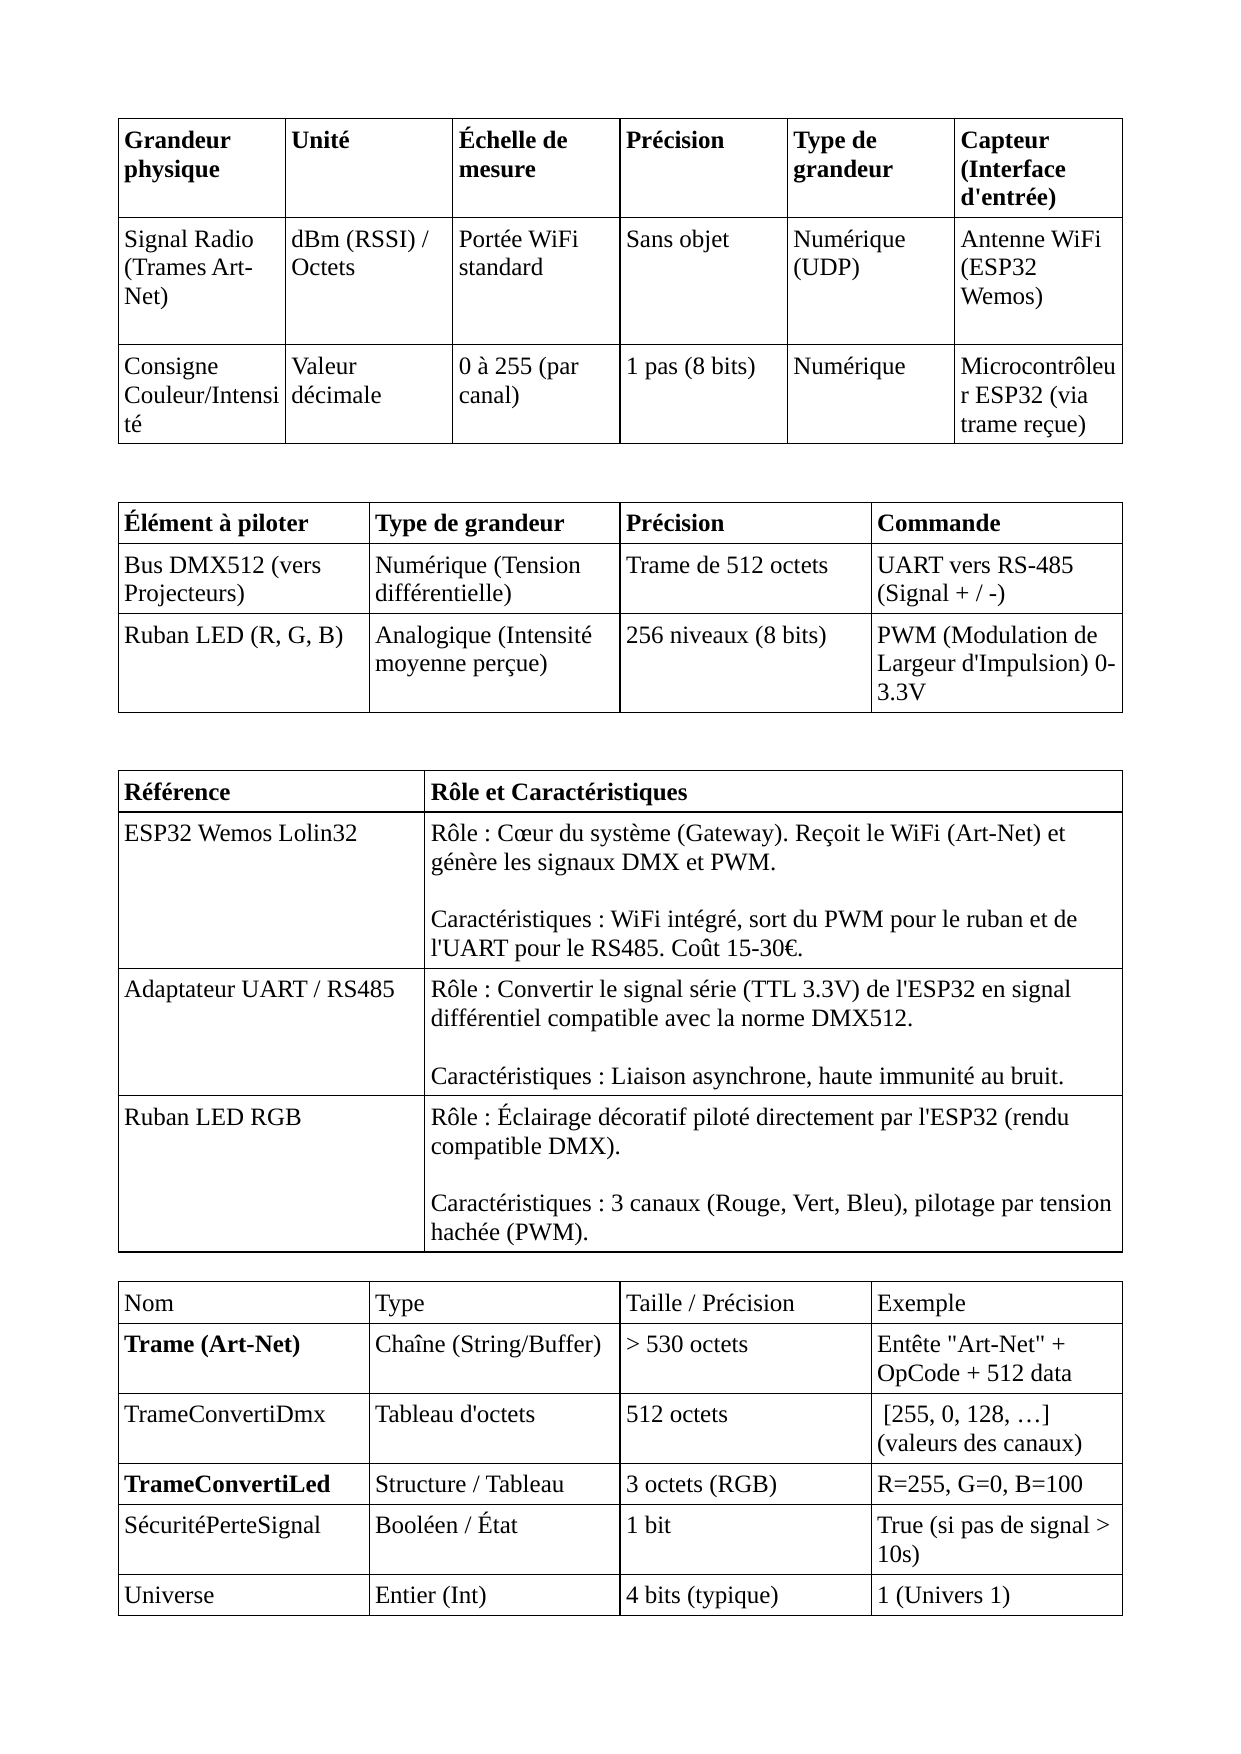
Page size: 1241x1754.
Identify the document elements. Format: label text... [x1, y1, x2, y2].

table_header Nom [119, 1282, 369, 1322]
table_header Type de grandeur [788, 119, 954, 217]
table_cell 1 pas (8 bits) [621, 345, 787, 443]
table_header Type [370, 1282, 619, 1322]
table_cell Antenne WiFi (ESP32 Wemos) [955, 218, 1122, 344]
table_cell Trame (Art-Net) [119, 1324, 369, 1392]
table_cell Sans objet [621, 218, 787, 344]
table_header Unité [286, 119, 452, 217]
table_header Échelle de mesure [453, 119, 619, 217]
table_cell Rôle : Éclairage décoratif piloté directement par l'ESP32 (rendu compatible DMX). Caractéristiques : 3 canaux (Rouge, Vert, Bleu), pilotage par tension hachée (PWM). [425, 1096, 1122, 1251]
table_header Exemple [872, 1282, 1122, 1322]
table_cell Trame de 512 octets [621, 544, 871, 613]
table_cell Numérique (UDP) [788, 218, 954, 344]
table_cell 512 octets [621, 1394, 871, 1462]
table_cell ESP32 Wemos Lolin32 [119, 813, 424, 968]
table_cell TrameConvertiDmx [119, 1394, 369, 1462]
table_header Commande [872, 503, 1122, 543]
table_cell Ruban LED (R, G, B) [119, 614, 369, 712]
table_cell Booléen / État [370, 1505, 619, 1574]
table_header Capteur (Interface d'entrée) [955, 119, 1122, 217]
table_cell Universe [119, 1575, 369, 1615]
table_cell 3 octets (RGB) [621, 1464, 871, 1504]
table_cell SécuritéPerteSignal [119, 1505, 369, 1574]
table_cell dBm (RSSI) / Octets [286, 218, 452, 344]
table_header Élément à piloter [119, 503, 369, 543]
table_cell Ruban LED RGB [119, 1096, 424, 1251]
table_cell > 530 octets [621, 1324, 871, 1392]
table_cell Structure / Tableau [370, 1464, 619, 1504]
table_cell R=255, G=0, B=100 [872, 1464, 1122, 1504]
table_cell Entête "Art-Net" + OpCode + 512 data [872, 1324, 1122, 1392]
table_cell Microcontrôleur ESP32 (via trame reçue) [955, 345, 1122, 443]
table_cell PWM (Modulation de Largeur d'Impulsion) 0-3.3V [872, 614, 1122, 712]
table_cell Consigne Couleur/Intensité [119, 345, 285, 443]
table_cell Rôle : Convertir le signal série (TTL 3.3V) de l'ESP32 en signal différentiel compatible avec la norme DMX512. Caractéristiques : Liaison asynchrone, haute immunité au bruit. [425, 969, 1122, 1095]
table_cell Portée WiFi standard [453, 218, 619, 344]
table_header Précision [621, 119, 787, 217]
table_header Grandeur physique [119, 119, 285, 217]
table_header Type de grandeur [370, 503, 619, 543]
table_cell Rôle : Cœur du système (Gateway). Reçoit le WiFi (Art-Net) et génère les signaux DMX et PWM. Caractéristiques : WiFi intégré, sort du PWM pour le ruban et de l'UART pour le RS485. Coût 15-30€. [425, 813, 1122, 968]
table_cell TrameConvertiLed [119, 1464, 369, 1504]
table_header Taille / Précision [621, 1282, 871, 1322]
table_cell 0 à 255 (par canal) [453, 345, 619, 443]
table_cell Adaptateur UART / RS485 [119, 969, 424, 1095]
table_cell [255, 0, 128, …] (valeurs des canaux) [872, 1394, 1122, 1462]
table_cell Chaîne (String/Buffer) [370, 1324, 619, 1392]
table_cell 1 (Univers 1) [872, 1575, 1122, 1615]
table_cell 4 bits (typique) [621, 1575, 871, 1615]
table_cell Bus DMX512 (vers Projecteurs) [119, 544, 369, 613]
table_header Rôle et Caractéristiques [425, 771, 1122, 811]
table_cell Tableau d'octets [370, 1394, 619, 1462]
table_cell 256 niveaux (8 bits) [621, 614, 871, 712]
table_cell UART vers RS-485 (Signal + / -) [872, 544, 1122, 613]
table_cell Signal Radio (Trames Art-Net) [119, 218, 285, 344]
table_cell Numérique (Tension différentielle) [370, 544, 619, 613]
table_cell 1 bit [621, 1505, 871, 1574]
table_cell Valeur décimale [286, 345, 452, 443]
table_header Précision [621, 503, 871, 543]
table_cell Entier (Int) [370, 1575, 619, 1615]
table_cell True (si pas de signal > 10s) [872, 1505, 1122, 1574]
table_cell Numérique [788, 345, 954, 443]
table_header Référence [119, 771, 424, 811]
table_cell Analogique (Intensité moyenne perçue) [370, 614, 619, 712]
